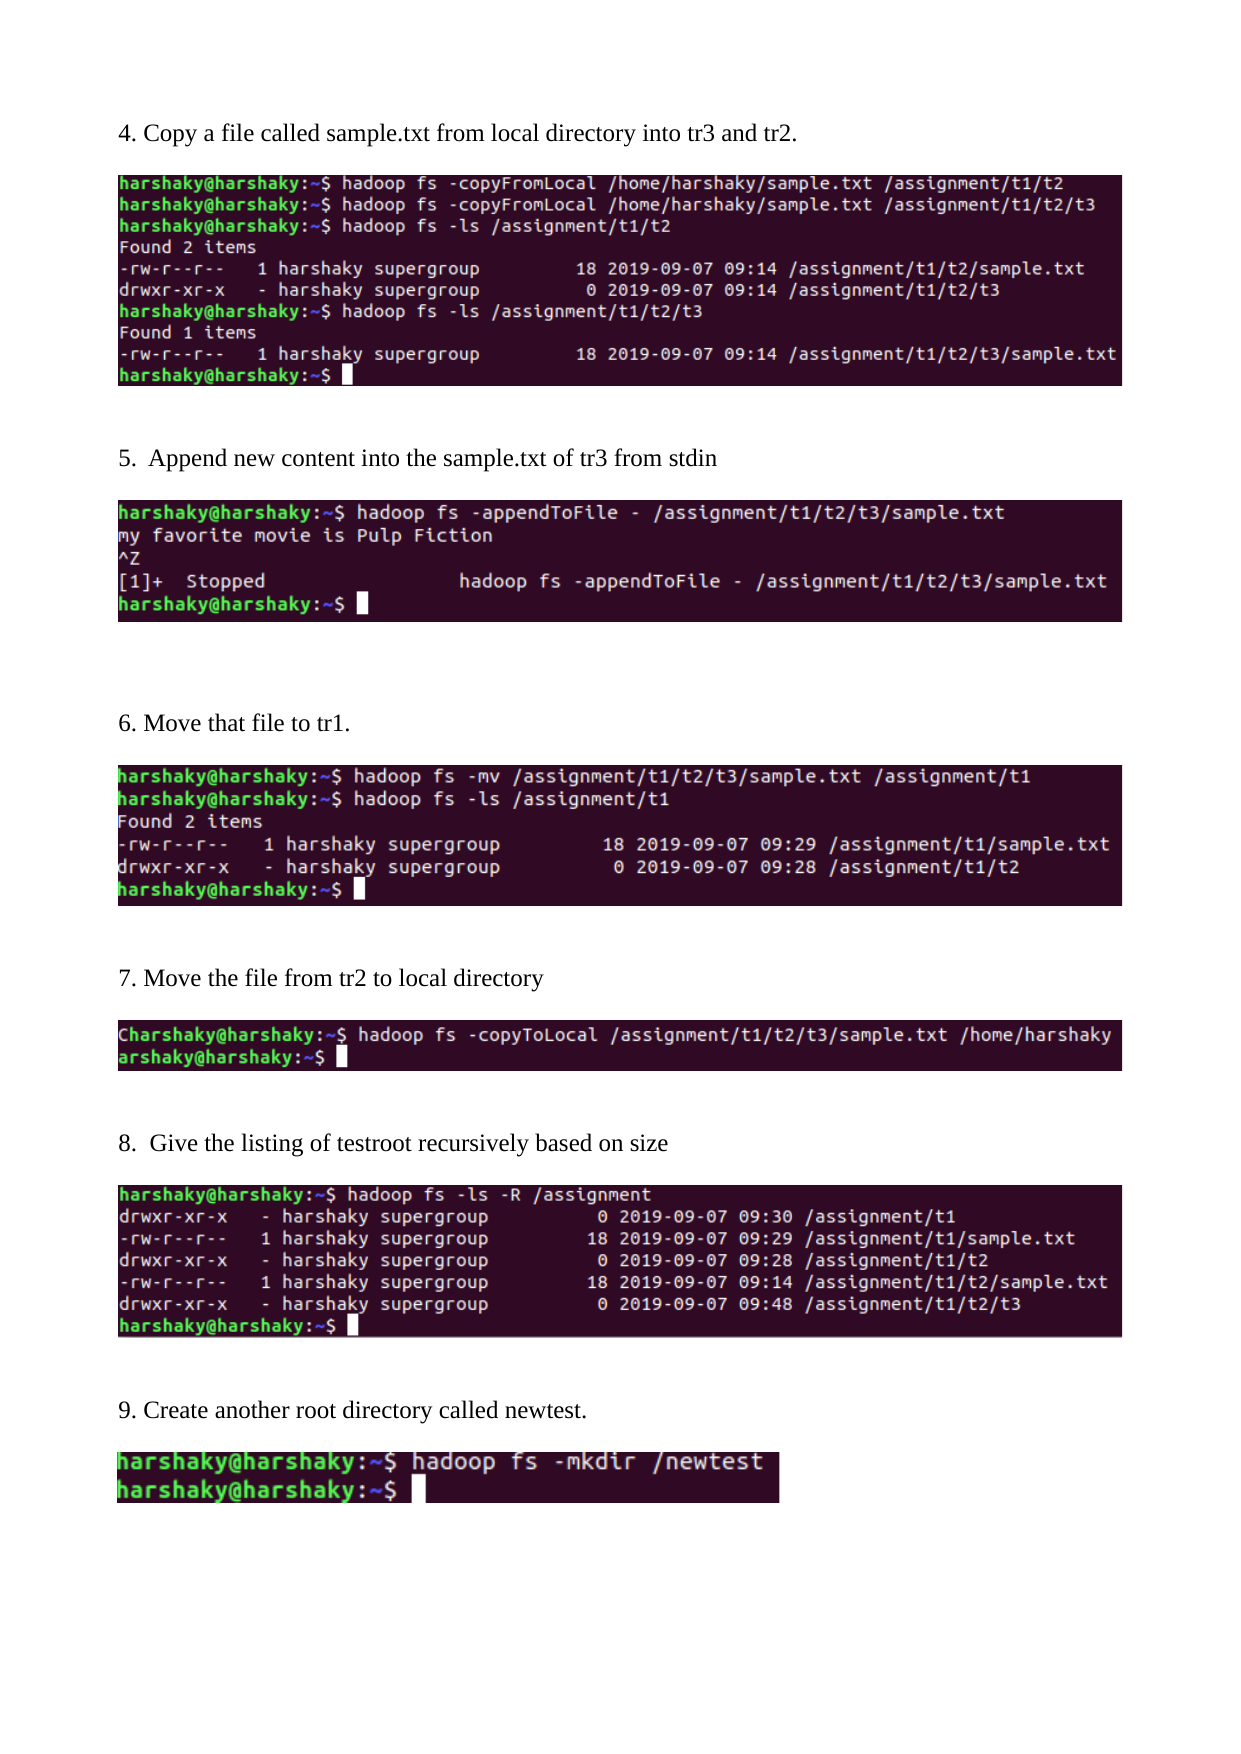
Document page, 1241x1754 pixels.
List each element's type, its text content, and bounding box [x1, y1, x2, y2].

picture [117, 1452, 780, 1503]
picture [118, 765, 1123, 906]
text 4. Copy a file called sample.txt from local directory into tr3 and tr2. [118, 118, 1122, 147]
picture [118, 175, 1123, 386]
picture [118, 500, 1123, 622]
text 6. Move that file to tr1. [118, 708, 1122, 736]
text 9. Create another root directory called newtest. [118, 1395, 1122, 1423]
picture [118, 1185, 1123, 1338]
text 7. Move the file from tr2 to local directory [118, 963, 1122, 992]
text 5. Append new content into the sample.txt of tr3 from stdin [118, 443, 1122, 472]
picture [118, 1020, 1123, 1071]
text 8. Give the listing of testroot recursively based on size [118, 1128, 1122, 1156]
